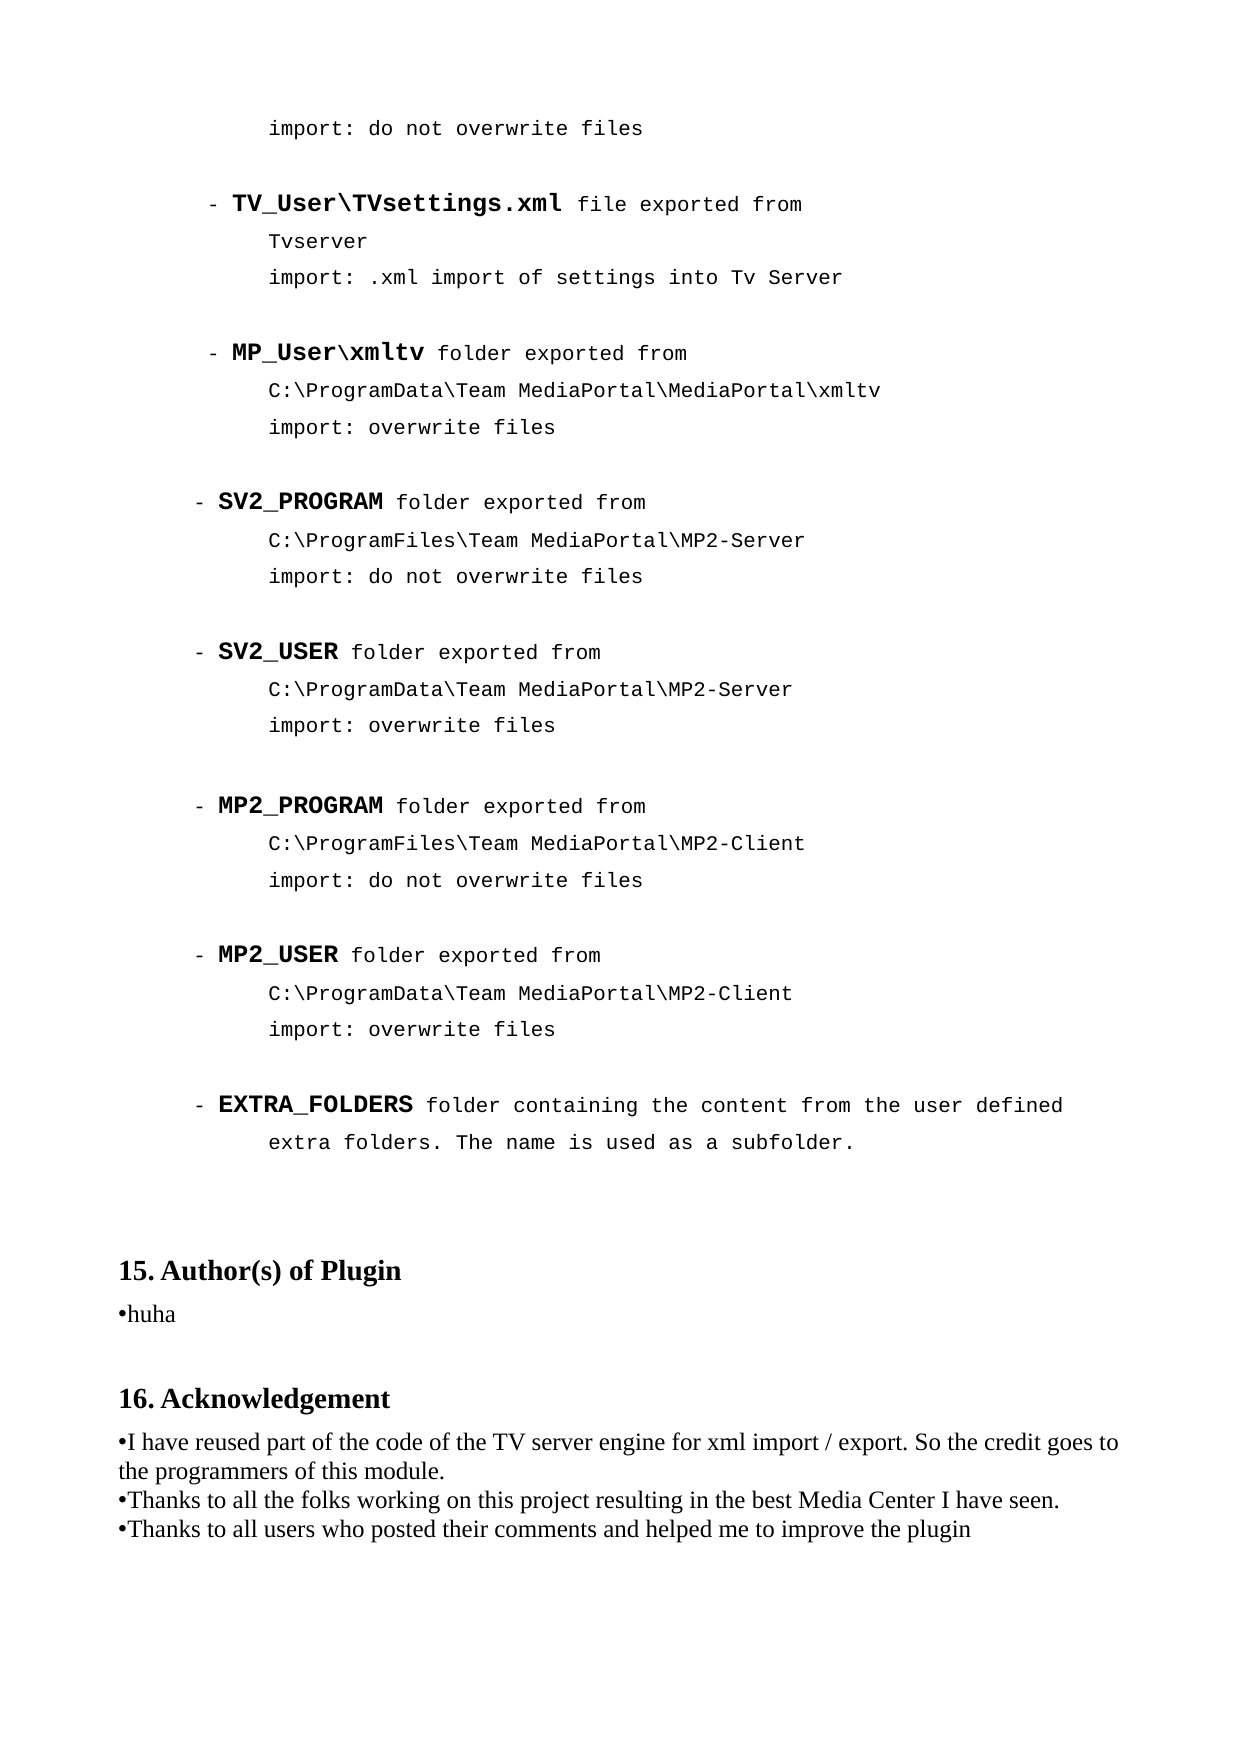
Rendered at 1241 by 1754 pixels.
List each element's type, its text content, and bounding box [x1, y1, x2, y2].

list huha [118, 1299, 1122, 1328]
text - MP2_USER folder exported from [135, 942, 1122, 970]
text 16. Acknowledgement [118, 1381, 1122, 1415]
list Thanks to all users who posted their comments and helped me to improve the plugin [118, 1514, 1122, 1542]
text import: overwrite files [118, 715, 1122, 739]
text import: do not overwrite files [118, 869, 1122, 893]
text - SV2_PROGRAM folder exported from [135, 489, 1122, 517]
text import: do not overwrite files [118, 118, 1122, 142]
text C:\ProgramFiles\Team MediaPortal\MP2-Client [118, 833, 1122, 857]
text - EXTRA_FOLDERS folder containing the content from the user defined [135, 1091, 1122, 1119]
text import: .xml import of settings into Tv Server [118, 267, 1122, 291]
text Tvserver [118, 231, 1122, 255]
text 15. Author(s) of Plugin [118, 1253, 1122, 1286]
text - TV_User\TVsettings.xml file exported from [118, 190, 1122, 219]
text C:\ProgramFiles\Team MediaPortal\MP2-Server [118, 530, 1122, 553]
list I have reused part of the code of the TV server engine for xml import / export. So the credit goes to the programmers of this module. [118, 1427, 1122, 1485]
text - MP2_PROGRAM folder exported from [135, 793, 1122, 821]
text C:\ProgramData\Team MediaPortal\MP2-Server [118, 679, 1122, 703]
text import: do not overwrite files [118, 566, 1122, 589]
text import: overwrite files [118, 417, 1122, 440]
text C:\ProgramData\Team MediaPortal\MediaPortal\xmltv [118, 381, 1122, 404]
text - SV2_USER folder exported from [135, 638, 1122, 667]
list Thanks to all the folks working on this project resulting in the best Media Center I have seen. [118, 1485, 1122, 1514]
text C:\ProgramData\Team MediaPortal\MP2-Client [118, 983, 1122, 1006]
text import: overwrite files [118, 1019, 1122, 1042]
text extra folders. The name is used as a subfolder. [135, 1132, 1122, 1156]
text - MP_User\xmltv folder exported from [118, 340, 1122, 368]
